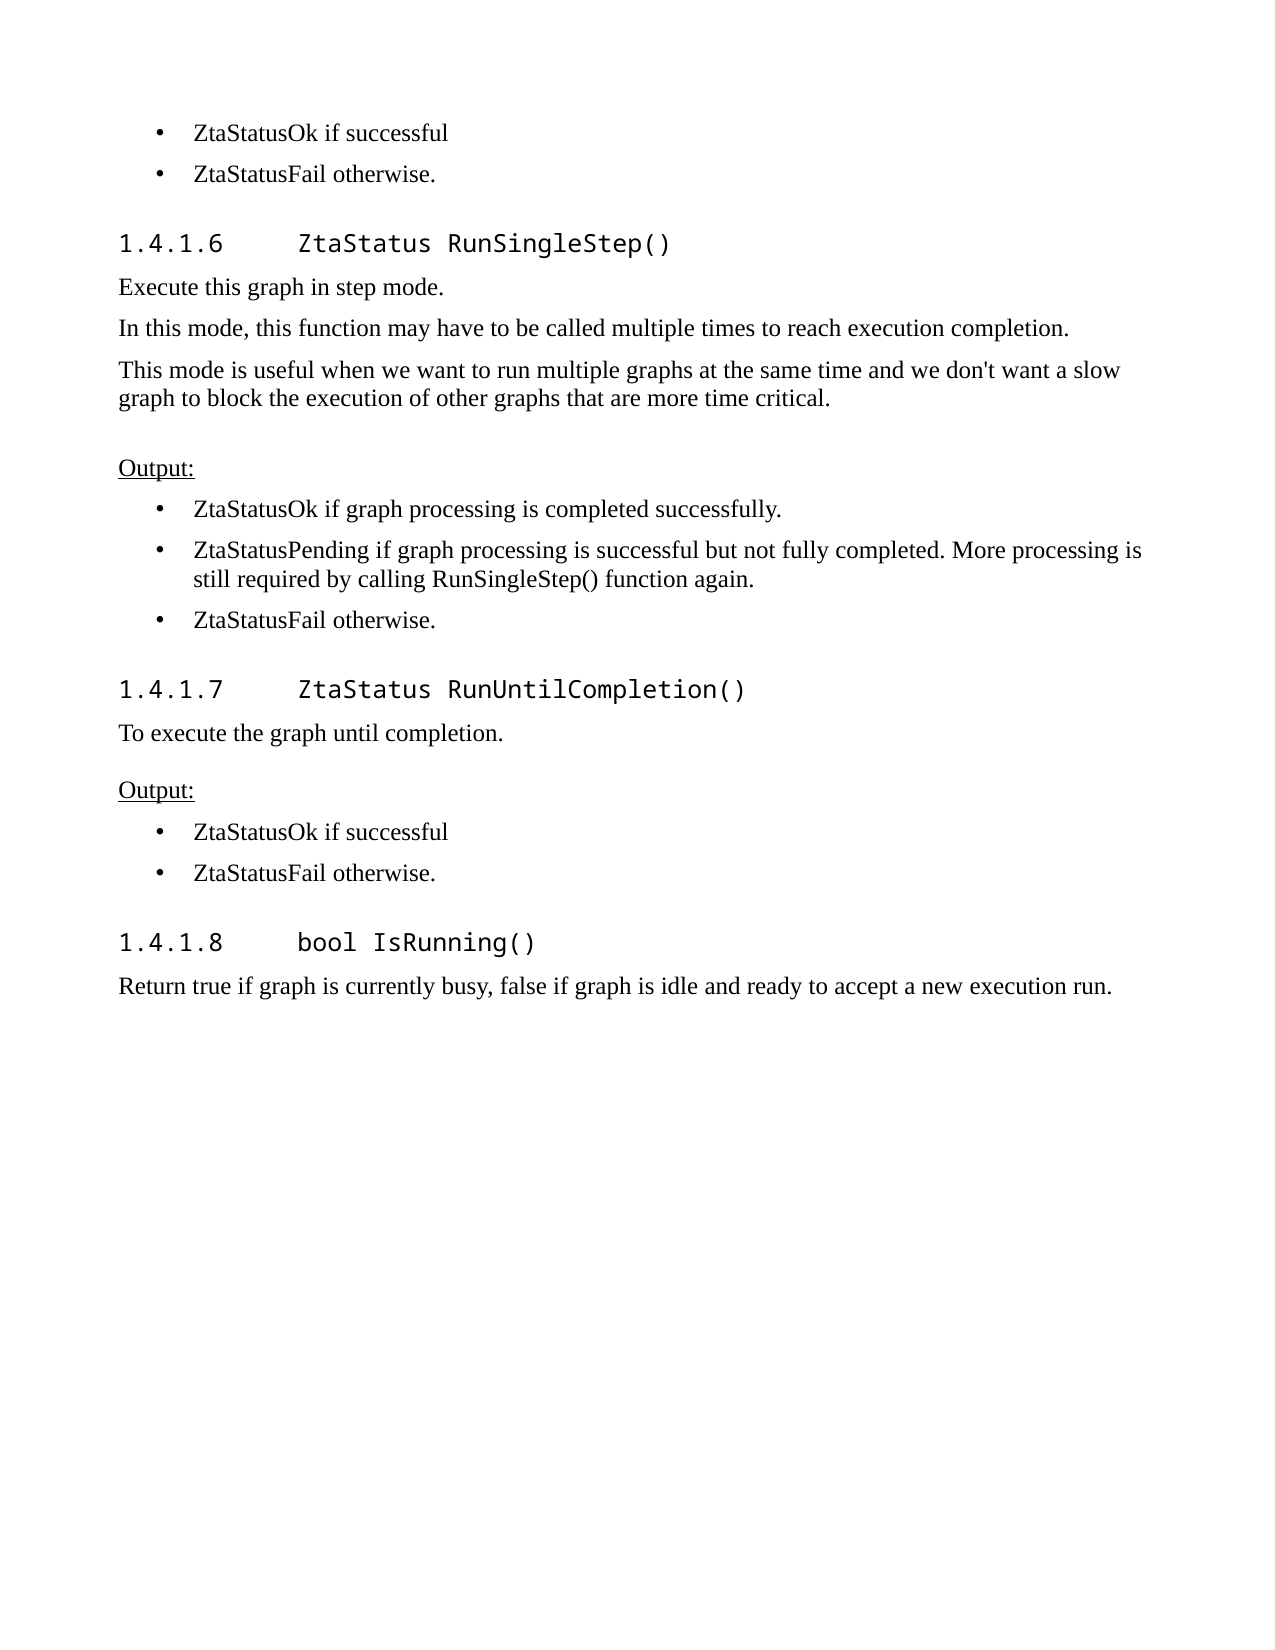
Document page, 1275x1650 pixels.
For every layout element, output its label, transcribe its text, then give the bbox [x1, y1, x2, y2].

list ZtaStatusFail otherwise. [156, 606, 1157, 634]
list ZtaStatusPending if graph processing is successful but not fully completed. More processing is still required by calling RunSingleStep() function again. [156, 536, 1157, 593]
list ZtaStatusOk if graph processing is completed successfully. [156, 494, 1157, 523]
list ZtaStatusFail otherwise. [156, 159, 1157, 188]
text Output: [118, 776, 1157, 804]
list ZtaStatusOk if successful [156, 118, 1157, 147]
subtitle bool IsRunning() [118, 924, 1157, 958]
subtitle ZtaStatus RunSingleStep() [118, 226, 1157, 260]
text Output: [118, 453, 1157, 482]
text Return true if graph is currently busy, false if graph is idle and ready to accept a new execution run. [118, 971, 1157, 1000]
list ZtaStatusOk if successful [156, 817, 1157, 846]
text In this mode, this function may have to be called multiple times to reach execution completion. [118, 313, 1157, 342]
text To execute the graph until completion. [118, 718, 1157, 747]
text This mode is useful when we want to run multiple graphs at the same time and we don't want a slow graph to block the execution of other graphs that are more time critical. [118, 355, 1157, 412]
list ZtaStatusFail otherwise. [156, 858, 1157, 887]
subtitle ZtaStatus RunUntilCompletion() [118, 672, 1157, 706]
text Execute this graph in step mode. [118, 272, 1157, 301]
